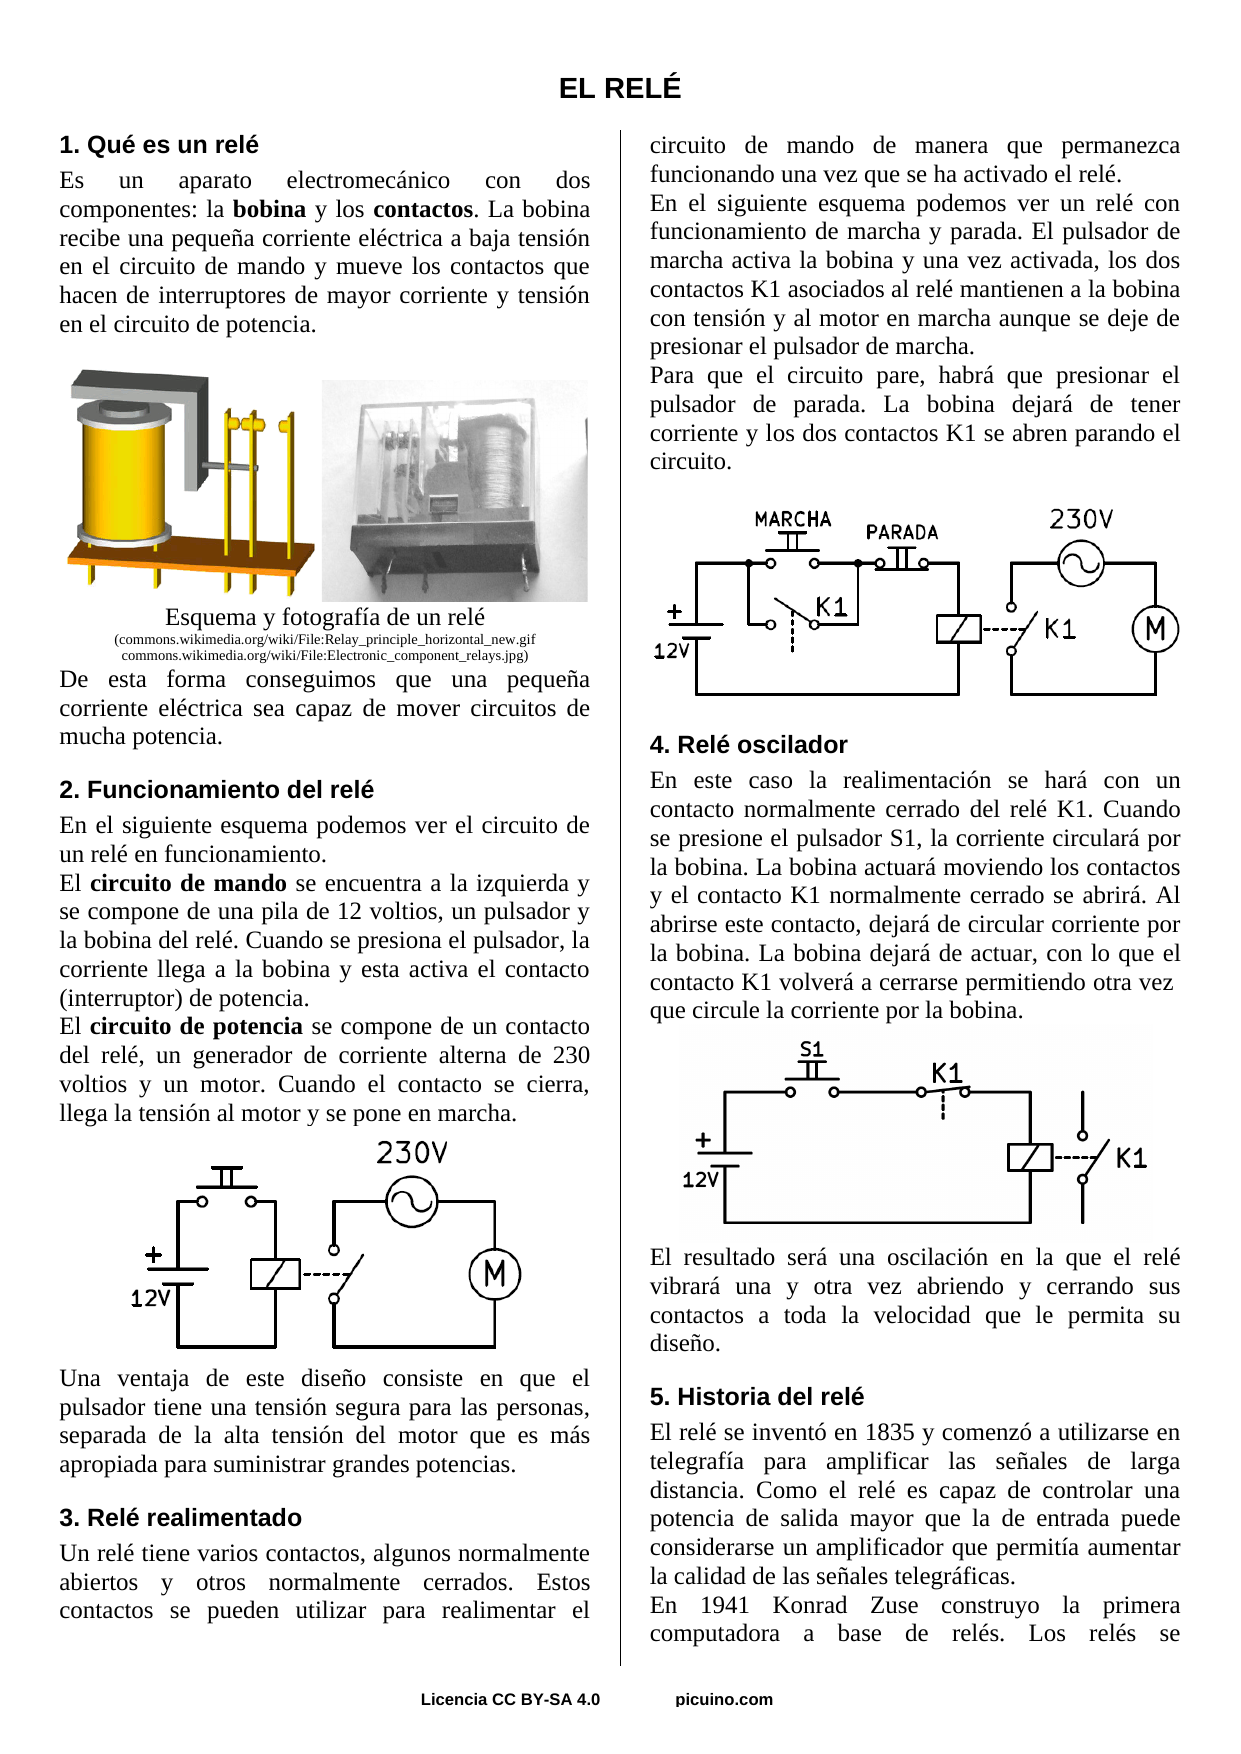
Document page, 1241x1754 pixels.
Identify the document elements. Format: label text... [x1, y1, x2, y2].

text (commons.wikimedia.org/wiki/File:Relay_principle_horizontal_new.gif [59, 630, 591, 647]
text En 1941 Konrad Zuse construyo la primera computadora a base de relés. Los relés se [649, 1590, 1181, 1647]
text Licencia CC BY-SA 4.0 picuino.com [409, 1689, 831, 1707]
text circuito de mando de manera que permanezca funcionando una vez que se ha activado el relé. [649, 130, 1181, 188]
text El circuito de mando se encuentra a la izquierda y se compone de una pila de 12 voltios, un pulsador y la bobina del relé. Cuando se presiona el pulsador, la corriente llega a la bobina y esta activa el contacto (interruptor) de potencia. [59, 868, 591, 1011]
subtitle 5. Historia del relé [649, 1382, 1181, 1411]
text Es un aparato electromecánico con dos componentes: la bobina y los contactos. La bobina recibe una pequeña corriente eléctrica a baja tensión en el circuito de mando y mueve los contactos que hacen de interruptores de mayor corriente y tensión en el circuito de potencia. [59, 165, 591, 338]
text En el siguiente esquema podemos ver un relé con funcionamiento de marcha y parada. El pulsador de marcha activa la bobina y una vez activada, los dos contactos K1 asociados al relé mantienen a la bobina con tensión y al motor en marcha aunque se deje de presionar el pulsador de marcha. [649, 188, 1181, 360]
picture [59, 366, 322, 602]
subtitle 3. Relé realimentado [59, 1503, 591, 1532]
text El circuito de potencia se compone de un contacto del relé, un generador de corriente alterna de 230 voltios y un motor. Cuando el contacto se cierra, llega la tensión al motor y se pone en marcha. [59, 1011, 591, 1126]
text commons.wikimedia.org/wiki/File:Electronic_component_relays.jpg) [59, 647, 591, 664]
text El relé se inventó en 1835 y comenzó a utilizarse en telegrafía para amplificar las señales de larga distancia. Como el relé es capaz de controlar una potencia de salida mayor que la de entrada puede considerarse un amplificador que permitía aumentar la calidad de las señales telegráficas. [649, 1417, 1181, 1590]
text Una ventaja de este diseño consiste en que el pulsador tiene una tensión segura para las personas, separada de la alta tensión del motor que es más apropiada para suministrar grandes potencias. [59, 1363, 591, 1478]
text El resultado será una oscilación en la que el relé vibrará una y otra vez abriendo y cerrando sus contactos a toda la velocidad que le permita su diseño. [649, 1242, 1181, 1357]
text En este caso la realimentación se hará con un contacto normalmente cerrado del relé K1. Cuando se presione el pulsador S1, la corriente circulará por la bobina. La bobina actuará moviendo los contactos y el contacto K1 normalmente cerrado se abrirá. Al abrirse este contacto, dejará de circular corriente por la bobina. La bobina dejará de actuar, con lo que el contacto K1 volverá a cerrarse permitiendo otra vez que circule la corriente por la bobina. [649, 765, 1181, 1024]
text Esquema y fotografía de un relé [59, 602, 591, 630]
subtitle EL RELÉ [59, 72, 1181, 105]
text Un relé tiene varios contactos, algunos normalmente abiertos y otros normalmente cerrados. Estos contactos se pueden utilizar para realimentar el [59, 1538, 591, 1624]
text En el siguiente esquema podemos ver el circuito de un relé en funcionamiento. [59, 810, 591, 868]
subtitle 2. Funcionamiento del relé [59, 775, 591, 804]
text De esta forma conseguimos que una pequeña corriente eléctrica sea capaz de mover circuitos de mucha potencia. [59, 664, 591, 750]
text Para que el circuito pare, habrá que presionar el pulsador de parada. La bobina dejará de tener corriente y los dos contactos K1 se abren parando el circuito. [649, 360, 1181, 475]
subtitle 1. Qué es un relé [59, 130, 591, 159]
subtitle 4. Relé oscilador [649, 730, 1181, 759]
